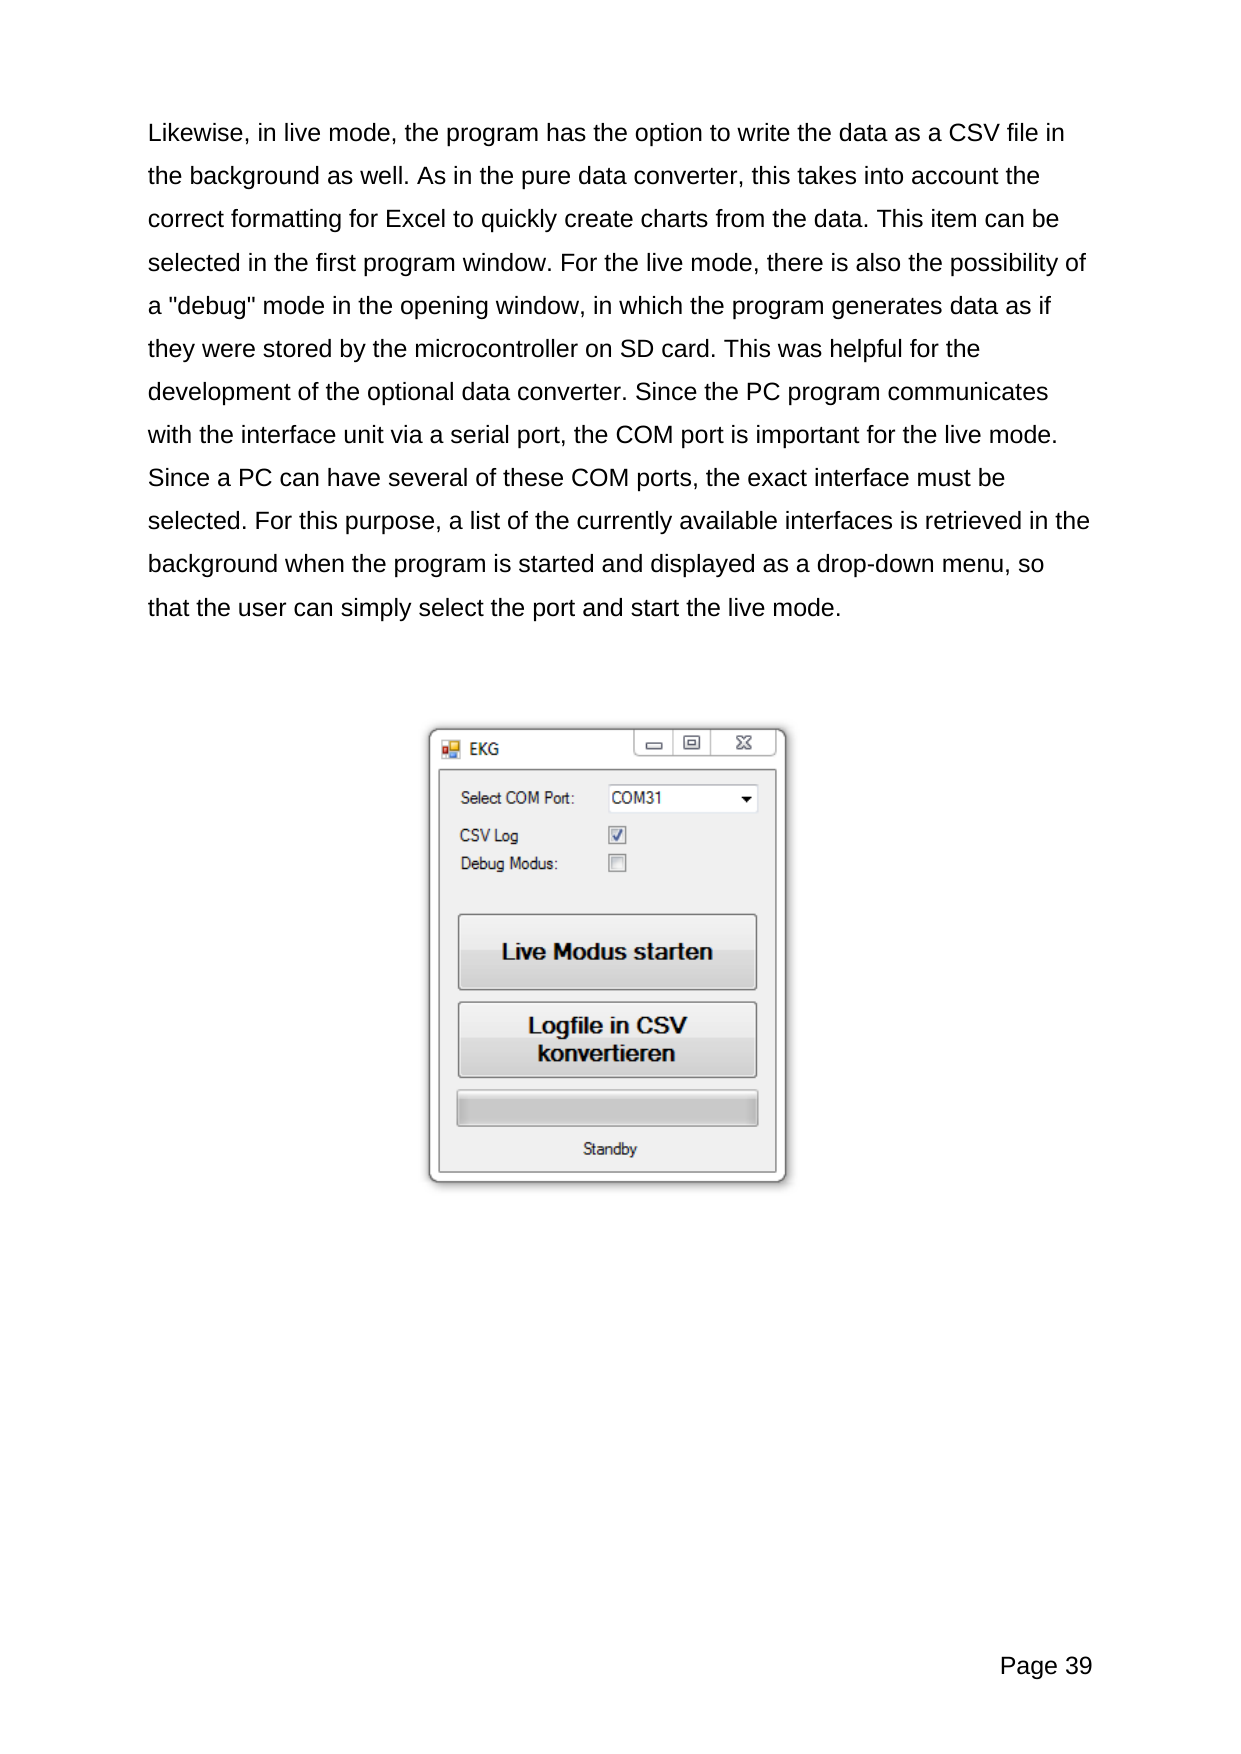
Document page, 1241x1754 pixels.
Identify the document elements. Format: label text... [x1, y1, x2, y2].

picture [434, 712, 806, 1198]
text Likewise, in live mode, the program has the option to write the data as a CSV file in the background as well. As in the pure data converter, this takes into account the correct formatting for Excel to quickly create charts from the data. This item can be selected in the first program window. For the live mode, there is also the possibility of a "debug" mode in the opening window, in which the program generates data as if they were stored by the microcontroller on SD card. This was helpful for the development of the optional data converter. Since the PC program communicates with the interface unit via a serial port, the COM port is important for the live mode. Since a PC can have several of these COM ports, the exact interface must be selected. For this purpose, a list of the currently available interfaces is retrieved in the background when the program is started and displayed as a drop-down menu, so that the user can simply select the port and start the live mode. [148, 118, 1092, 621]
